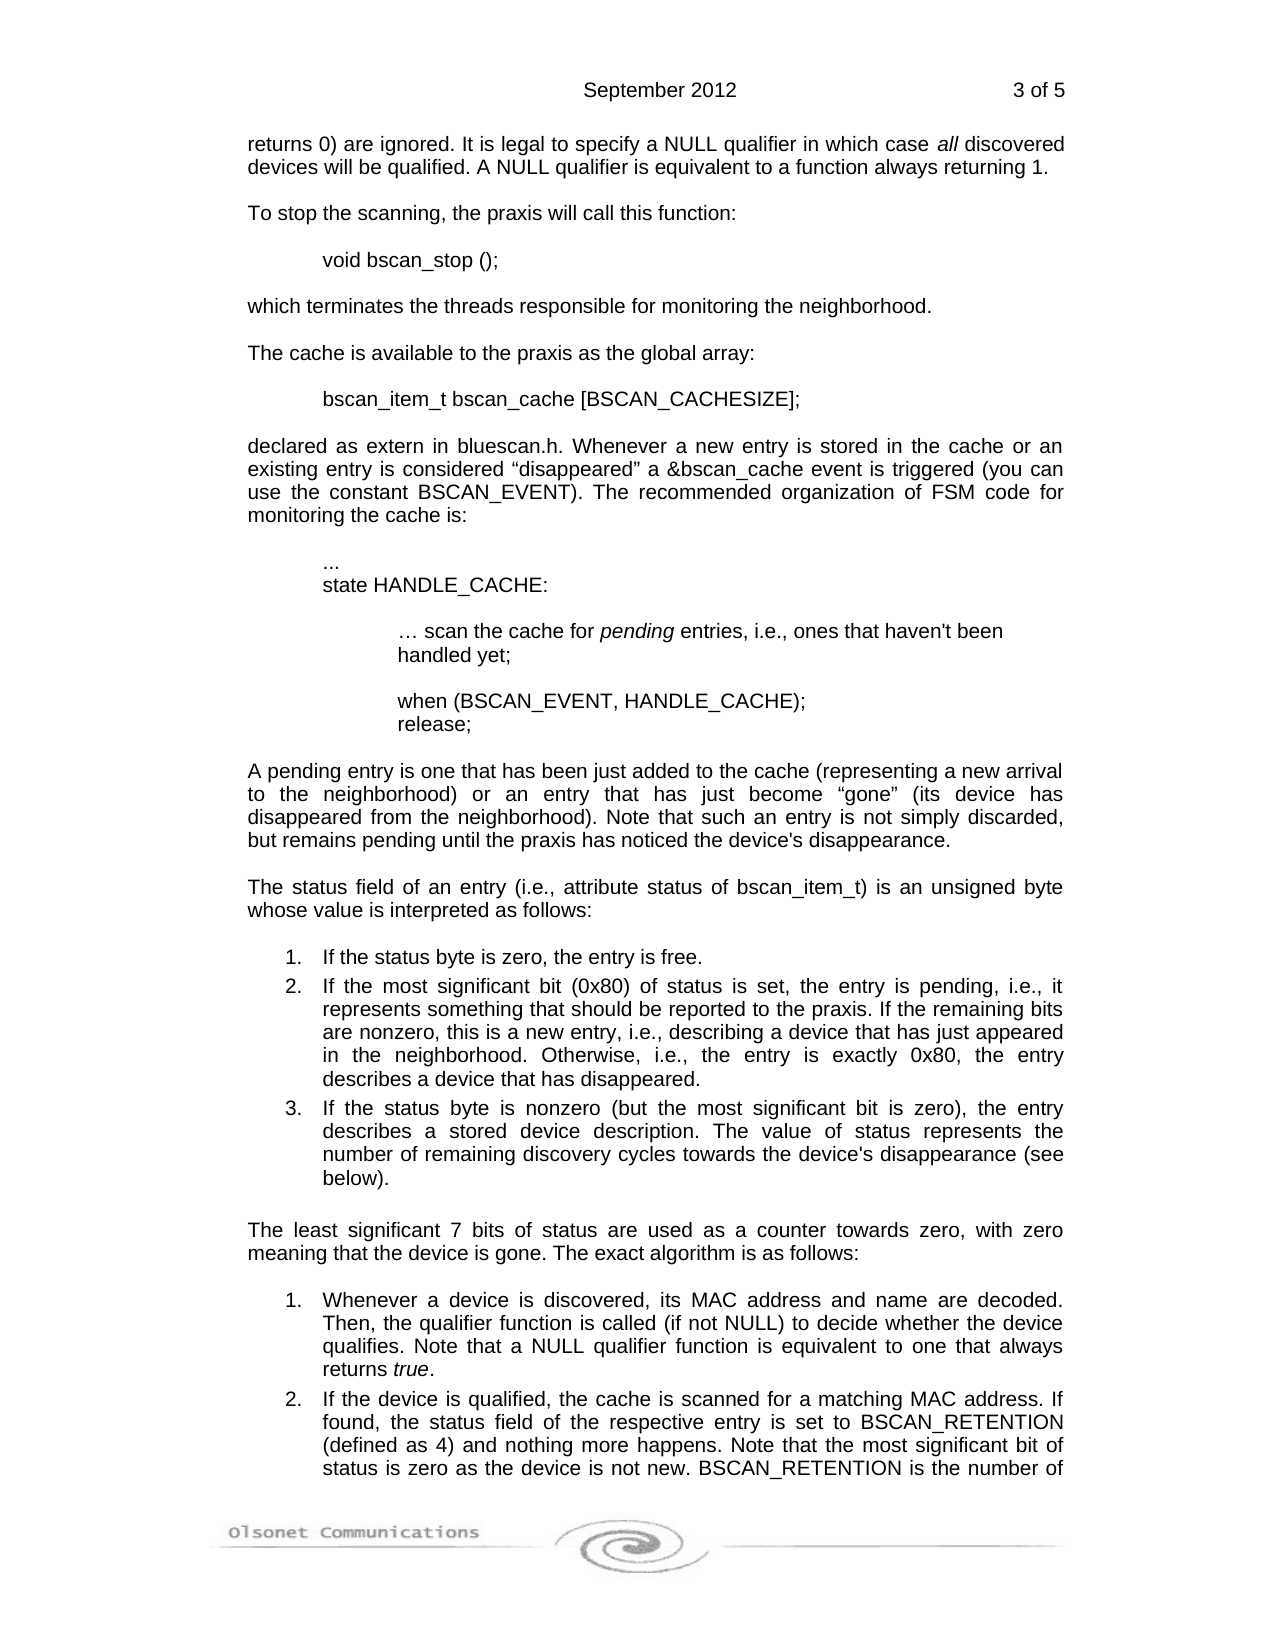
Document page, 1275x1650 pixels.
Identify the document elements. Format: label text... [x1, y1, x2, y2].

text The cache is available to the praxis as the global array: [247, 341, 1065, 364]
text bscan_item_t bscan_cache [BSCAN_CACHESIZE]; [247, 388, 1065, 411]
list If the status byte is nonzero (but the most significant bit is zero), the entry describes a stored device description. The value of status represents the number of remaining discovery cycles towards the device's disappearance (see below). [285, 1096, 1065, 1189]
text state HANDLE_CACHE: [247, 573, 1065, 597]
text void bscan_stop (); [247, 248, 1065, 272]
list If the device is qualified, the cache is scanned for a matching MAC address. If found, the status field of the respective entry is set to BSCAN_RETENTION (defined as 4) and nothing more happens. Note that the most significant bit of status is zero as the device is not new. BSCAN_RETENTION is the number of [285, 1387, 1065, 1480]
text A pending entry is one that has been just added to the cache (representing a new arrival to the neighborhood) or an entry that has just become “gone” (its device has disappeared from the neighborhood). Note that such an entry is not simply discarded, but remains pending until the praxis has noticed the device's disappearance. [247, 759, 1065, 852]
text ... [247, 550, 1065, 573]
text returns 0) are ignored. It is legal to specify a NULL qualifier in which case all discovered devices will be qualified. A NULL qualifier is equivalent to a function always returning 1. [247, 132, 1065, 179]
text The status field of an entry (i.e., attribute status of bscan_item_t) is an unsigned byte whose value is interpreted as follows: [247, 876, 1065, 922]
text … scan the cache for pending entries, i.e., ones that haven't been [247, 620, 1065, 643]
picture [210, 1504, 1065, 1596]
text release; [247, 713, 1065, 736]
text The least significant 7 bits of status are used as a counter towards zero, with zero meaning that the device is gone. The exact algorithm is as follows: [247, 1218, 1065, 1265]
list If the status byte is zero, the entry is free. [285, 945, 1065, 968]
list If the most significant bit (0x80) of status is set, the entry is pending, i.e., it represents something that should be reported to the praxis. If the remaining bits are nonzero, this is a new entry, i.e., describing a device that has just appeared in the neighborhood. Otherwise, i.e., the entry is exactly 0x80, the entry describes a device that has disappeared. [285, 974, 1065, 1091]
text declared as extern in bluescan.h. Whenever a new entry is stored in the cache or an existing entry is considered “disappeared” a &bscan_cache event is triggered (you can use the constant BSCAN_EVENT). The recommended organization of FSM code for monitoring the cache is: [247, 434, 1065, 527]
text which terminates the threads responsible for monitoring the neighborhood. [247, 295, 1065, 318]
text when (BSCAN_EVENT, HANDLE_CACHE); [247, 690, 1065, 713]
text To stop the scanning, the praxis will call this function: [247, 202, 1065, 225]
list Whenever a device is discovered, its MAC address and name are decoded. Then, the qualifier function is called (if not NULL) to decide whether the device qualifies. Note that a NULL qualifier function is equivalent to one that always returns true. [285, 1288, 1065, 1381]
text handled yet; [247, 643, 1065, 666]
